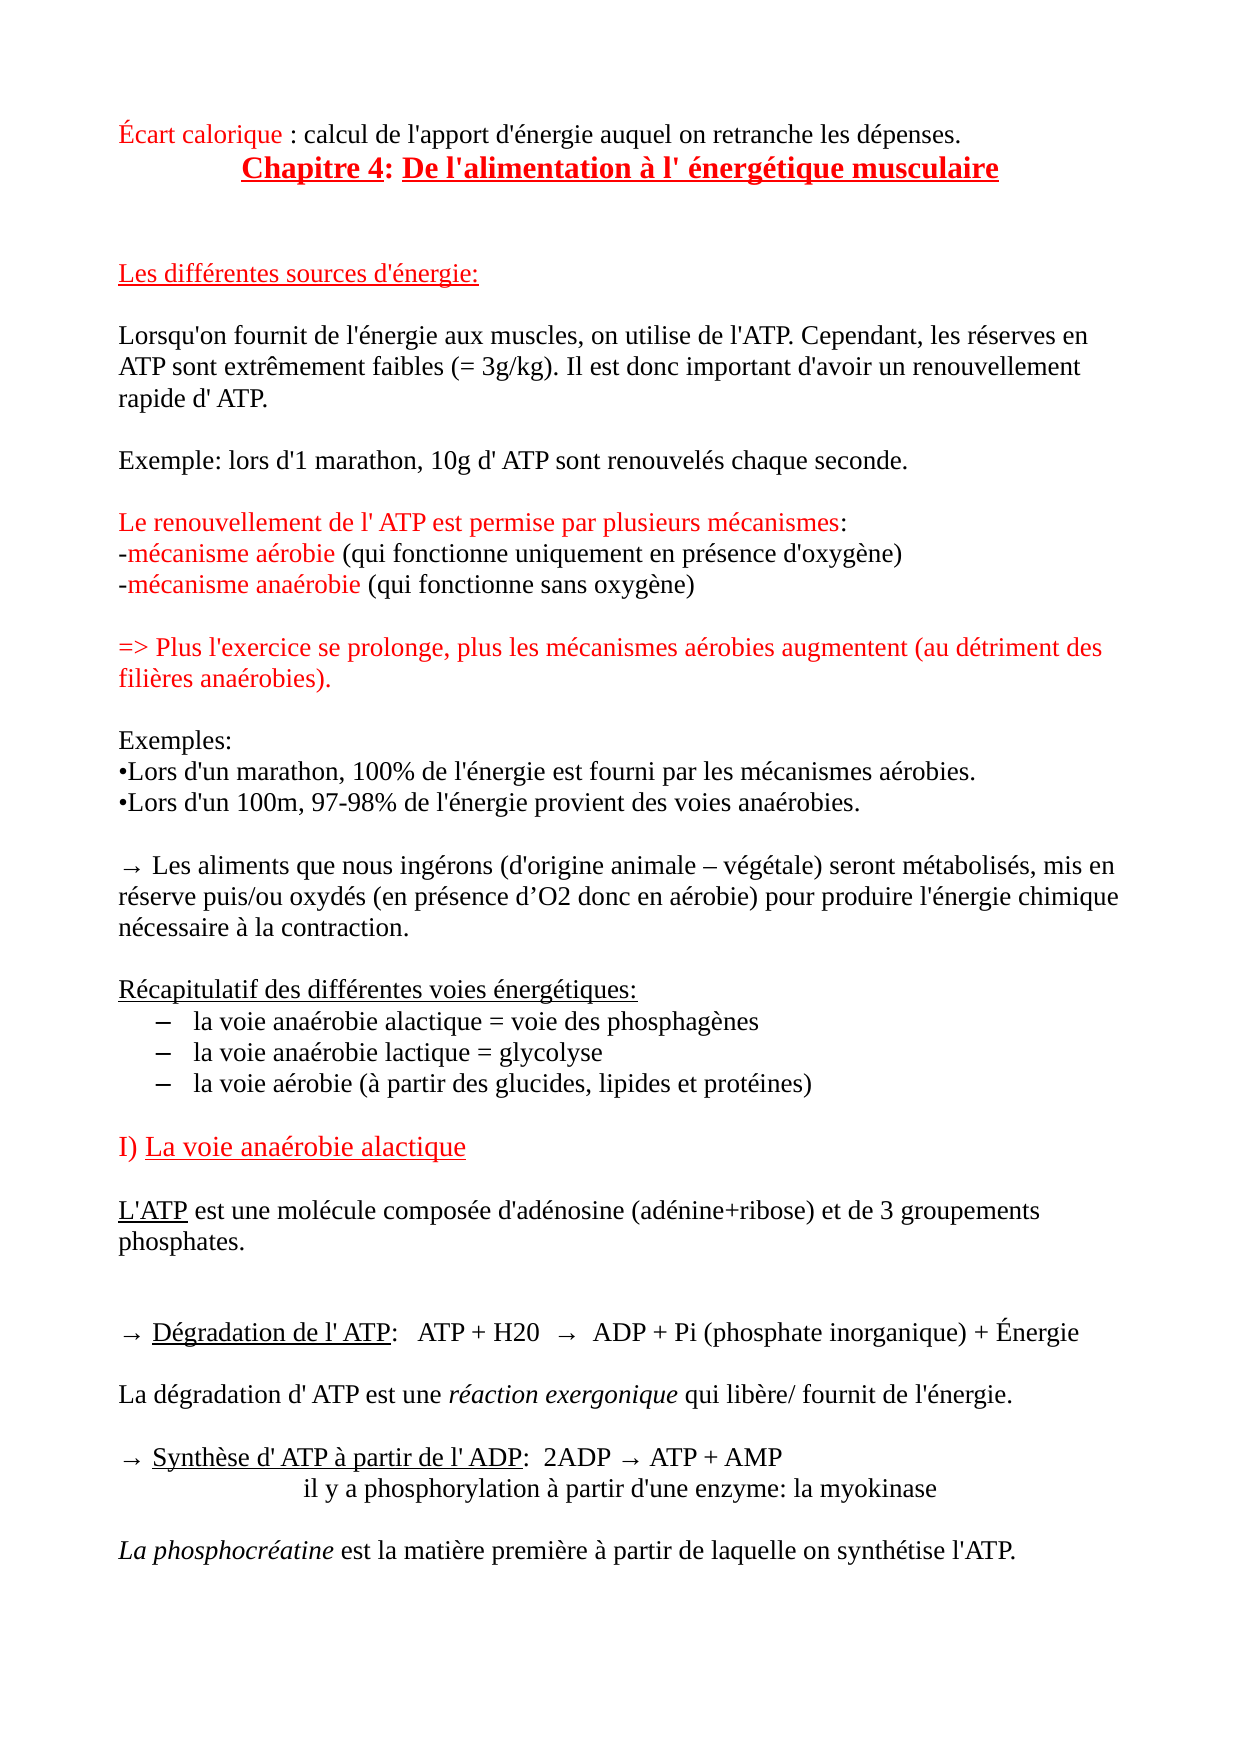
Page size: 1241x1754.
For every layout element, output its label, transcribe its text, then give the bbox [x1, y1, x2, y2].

text -mécanisme aérobie (qui fonctionne uniquement en présence d'oxygène) [118, 537, 1122, 568]
text La phosphocréatine est la matière première à partir de laquelle on synthétise l'ATP. [118, 1534, 1122, 1566]
text La dégradation d' ATP est une réaction exergonique qui libère/ fournit de l'énergie. [118, 1379, 1122, 1410]
text Le renouvellement de l' ATP est permise par plusieurs mécanismes: [118, 506, 1122, 537]
text => Plus l'exercice se prolonge, plus les mécanismes aérobies augmentent (au détriment des filières anaérobies). [118, 631, 1122, 693]
text Lorsqu'on fournit de l'énergie aux muscles, on utilise de l'ATP. Cependant, les réserves en ATP sont extrêmement faibles (= 3g/kg). Il est donc important d'avoir un renouvellement rapide d' ATP. [118, 319, 1122, 413]
text il y a phosphorylation à partir d'une enzyme: la myokinase [118, 1472, 1122, 1503]
text → Les aliments que nous ingérons (d'origine animale – végétale) seront métabolisés, mis en réserve puis/ou oxydés (en présence d’O2 donc en aérobie) pour produire l'énergie chimique nécessaire à la contraction. [118, 849, 1122, 942]
text Exemples: [118, 724, 1122, 755]
list la voie anaérobie alactique = voie des phosphagènes [156, 1004, 1122, 1036]
list la voie anaérobie lactique = glycolyse [156, 1036, 1122, 1067]
text •Lors d'un marathon, 100% de l'énergie est fourni par les mécanismes aérobies. [118, 755, 1122, 787]
list la voie aérobie (à partir des glucides, lipides et protéines) [156, 1067, 1122, 1098]
text → Synthèse d' ATP à partir de l' ADP: 2ADP → ATP + AMP [118, 1441, 1122, 1472]
text Écart calorique : calcul de l'apport d'énergie auquel on retranche les dépenses. [118, 118, 1122, 149]
text Les différentes sources d'énergie: [118, 257, 1122, 288]
text Récapitulatif des différentes voies énergétiques: [118, 973, 1122, 1004]
text -mécanisme anaérobie (qui fonctionne sans oxygène) [118, 568, 1122, 600]
text •Lors d'un 100m, 97-98% de l'énergie provient des voies anaérobies. [118, 787, 1122, 818]
text → Dégradation de l' ATP: ATP + H20 → ADP + Pi (phosphate inorganique) + Énergie [118, 1316, 1122, 1347]
text Exemple: lors d'1 marathon, 10g d' ATP sont renouvelés chaque seconde. [118, 444, 1122, 475]
text L'ATP est une molécule composée d'adénosine (adénine+ribose) et de 3 groupements phosphates. [118, 1194, 1122, 1256]
text I) La voie anaérobie alactique [118, 1129, 1122, 1163]
text Chapitre 4: De l'alimentation à l' énergétique musculaire [118, 149, 1122, 185]
